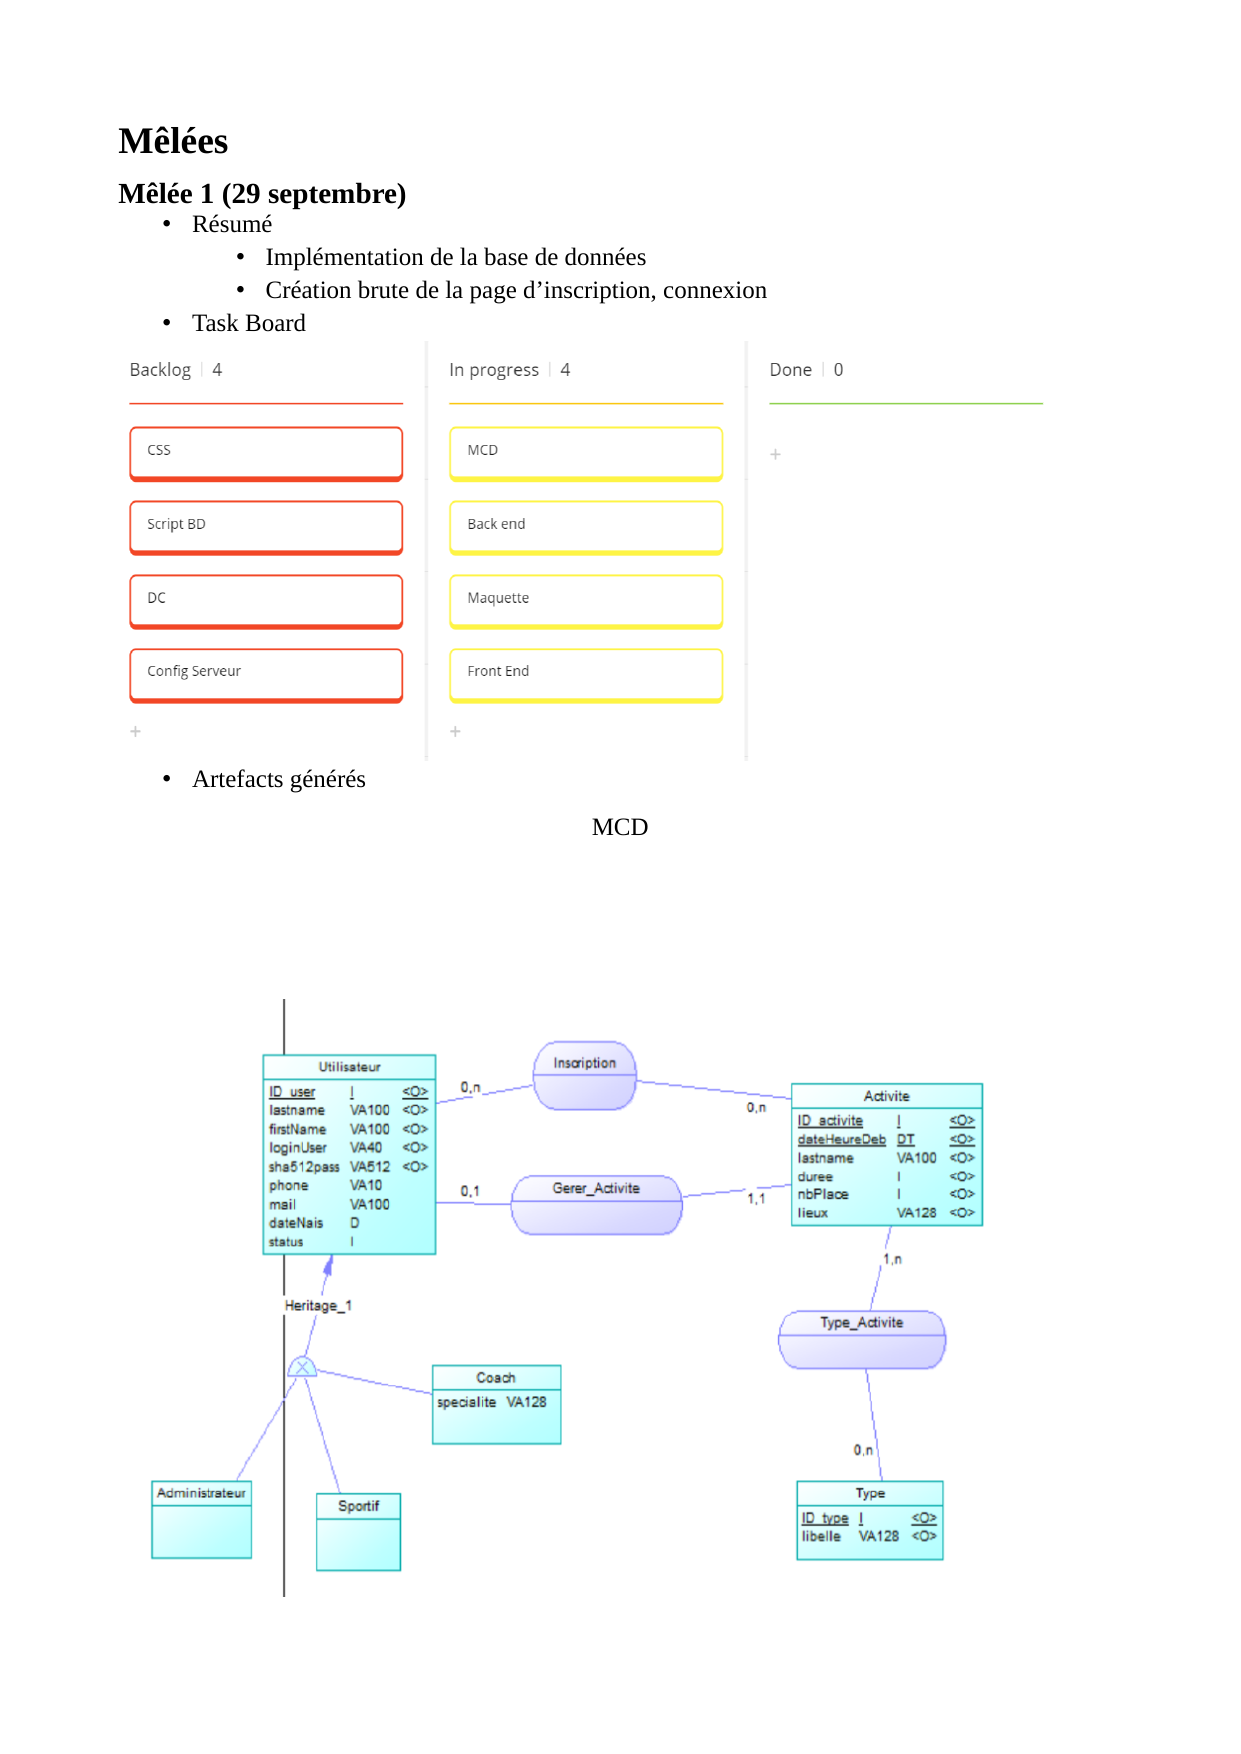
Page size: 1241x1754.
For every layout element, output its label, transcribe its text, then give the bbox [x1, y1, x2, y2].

text MCD [118, 812, 1122, 841]
list Résumé [162, 209, 1122, 238]
subtitle Mêlées [118, 118, 1122, 161]
list Artefacts générés [162, 764, 1122, 793]
list Création brute de la page d’inscription, connexion [236, 275, 1122, 304]
list Task Board [162, 308, 1122, 337]
subtitle Mêlée 1 (29 septembre) [118, 176, 1122, 209]
list Implémentation de la base de données [236, 242, 1122, 271]
